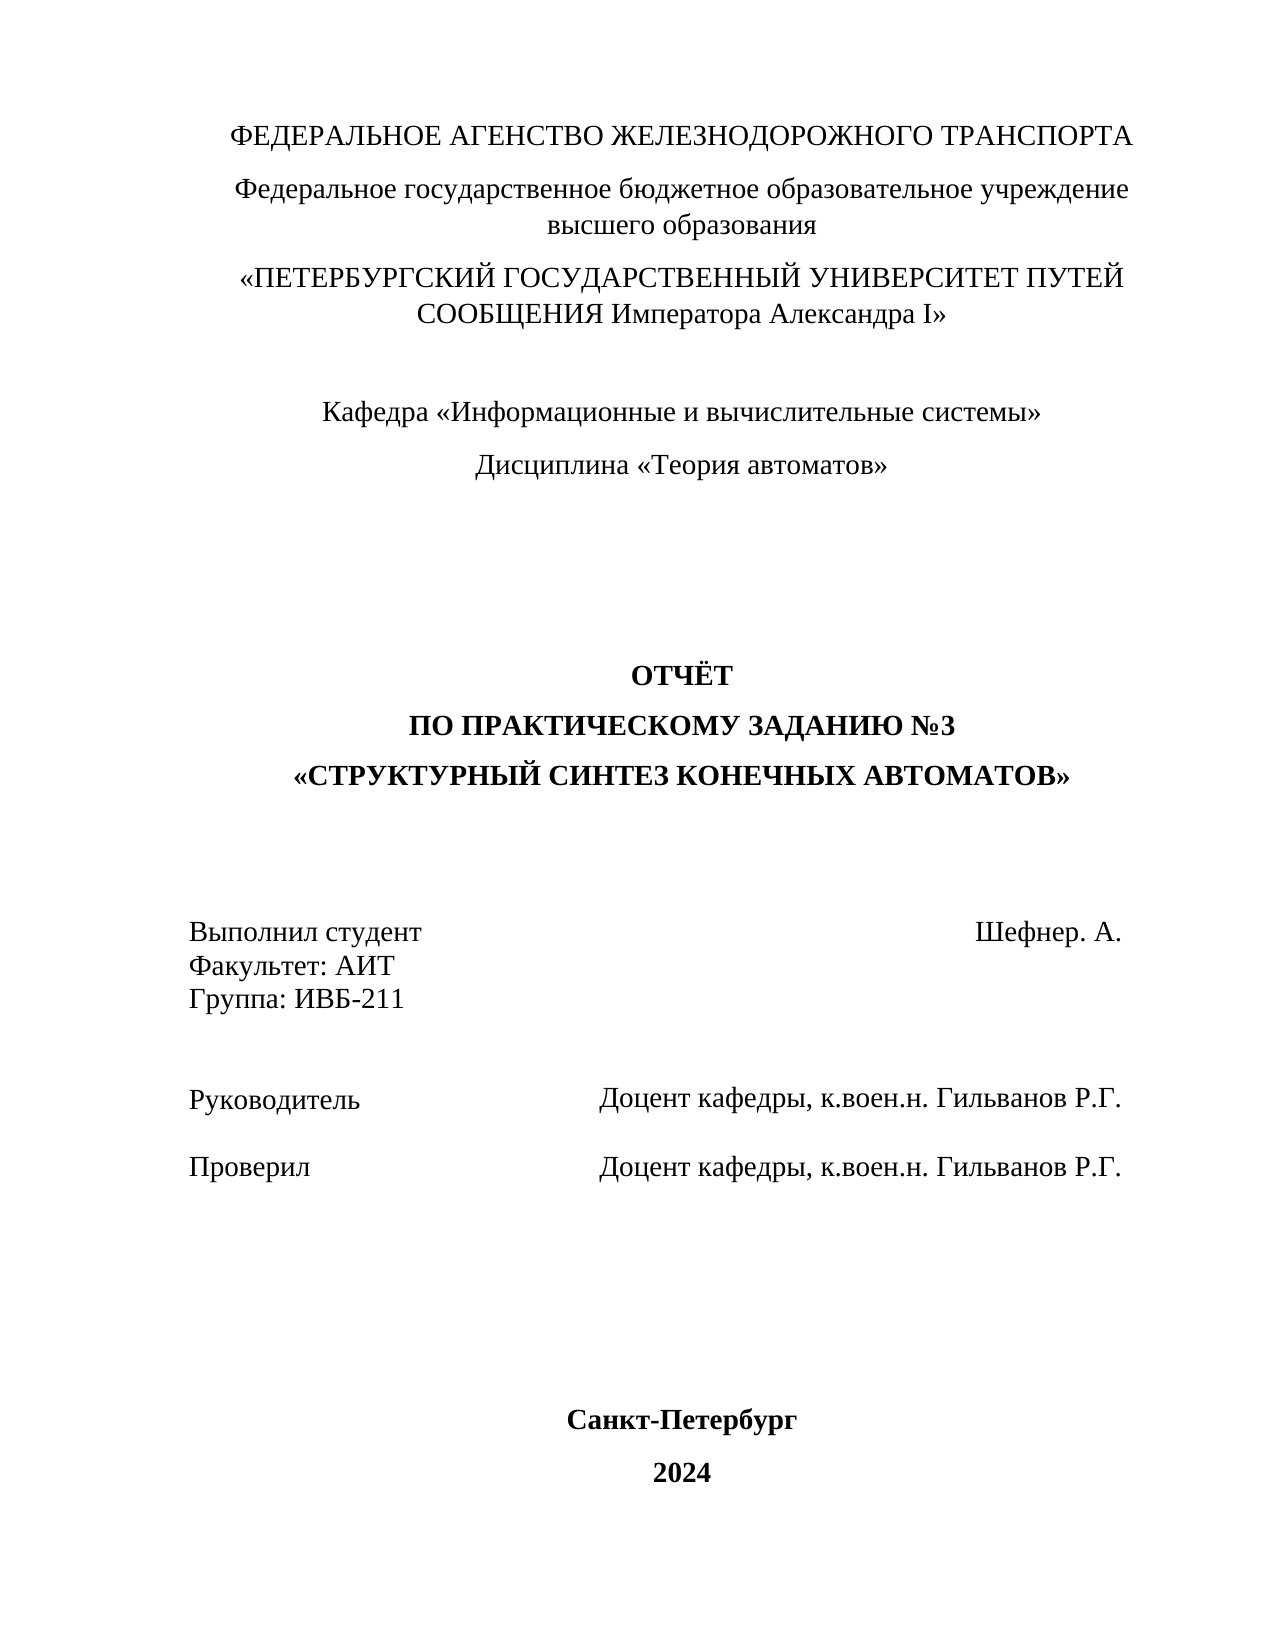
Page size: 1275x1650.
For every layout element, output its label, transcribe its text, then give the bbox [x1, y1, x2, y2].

table_cell Доцент кафедры, к.воен.н. Гильванов Р.Г. [576, 1149, 1133, 1302]
table_cell Проверил [177, 1149, 576, 1302]
table_cell Доцент кафедры, к.воен.н. Гильванов Р.Г. [576, 1080, 1133, 1149]
text Дисциплина «Теория автоматов» [177, 447, 1186, 480]
text 2024 [177, 1455, 1186, 1488]
text Санкт-Петербург [177, 1402, 1186, 1436]
text ФЕДЕРАЛЬНОЕ АГЕНСТВО ЖЕЛЕЗНОДОРОЖНОГО ТРАНСПОРТА [177, 118, 1186, 152]
text ОТЧЁТ [177, 658, 1186, 692]
text Федеральное государственное бюджетное образовательное учреждение высшего образования [177, 171, 1186, 241]
text «СТРУКТУРНЫЙ СИНТЕЗ КОНЕЧНЫХ АВТОМАТОВ» [177, 758, 1186, 792]
text «ПЕТЕРБУРГСКИЙ ГОСУДАРСТВЕННЫЙ УНИВЕРСИТЕТ ПУТЕЙ СООБЩЕНИЯ Императора Александра I» [177, 260, 1186, 329]
table_header Выполнил студент Факультет: АИТ Группа: ИВБ-211 Руководитель [177, 914, 576, 1149]
text ПО ПРАКТИЧЕСКОМУ ЗАДАНИЮ №3 [177, 708, 1186, 742]
text Кафедра «Информационные и вычислительные системы» [177, 394, 1186, 427]
table_header Шефнер. А. [576, 914, 1133, 1079]
